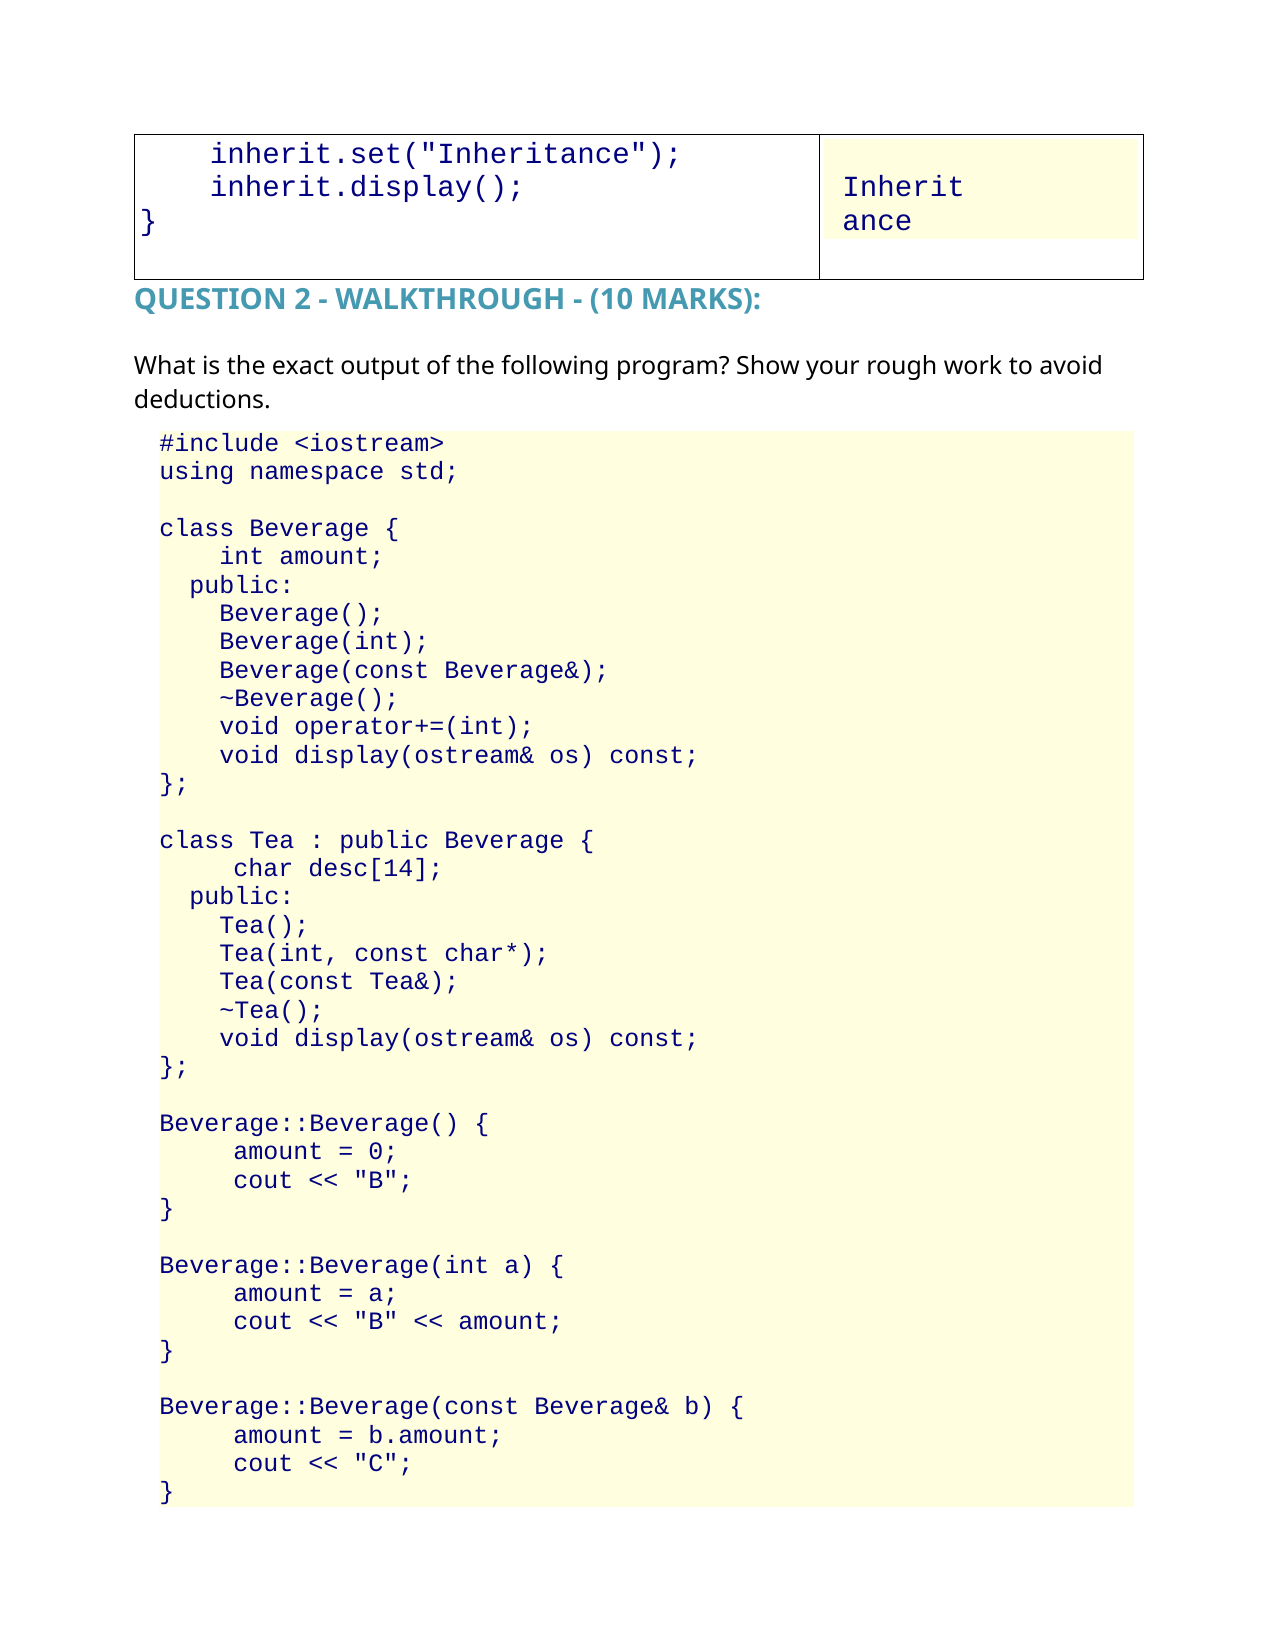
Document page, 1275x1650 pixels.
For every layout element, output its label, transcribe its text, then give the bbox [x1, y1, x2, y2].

table_cell inherit.set("Inheritance"); inherit.display(); } [135, 135, 819, 278]
table_header #include <iostream> using namespace std; class Beverage { int amount; public: Beverage(); Beverage(int); Beverage(const Beverage&); ~Beverage(); void operator+=(int); void display(ostream& os) const; }; class Tea : public Beverage { char desc[14]; public: Tea(); Tea(int, const char*); Tea(const Tea&); ~Tea(); void display(ostream& os) const; }; Beverage::Beverage() { amount = 0; cout << "B"; } Beverage::Beverage(int a) { amount = a; cout << "B" << amount; } Beverage::Beverage(const Beverage& b) { amount = b.amount; cout << "C"; } [134, 428, 1134, 1510]
table_header QUESTION 2 - WALKTHROUGH - (10 MARKS): What is the exact output of the following program? Show your rough work to avoid deductions. [118, 118, 1159, 1526]
table_cell Inherit ance [820, 135, 1143, 278]
